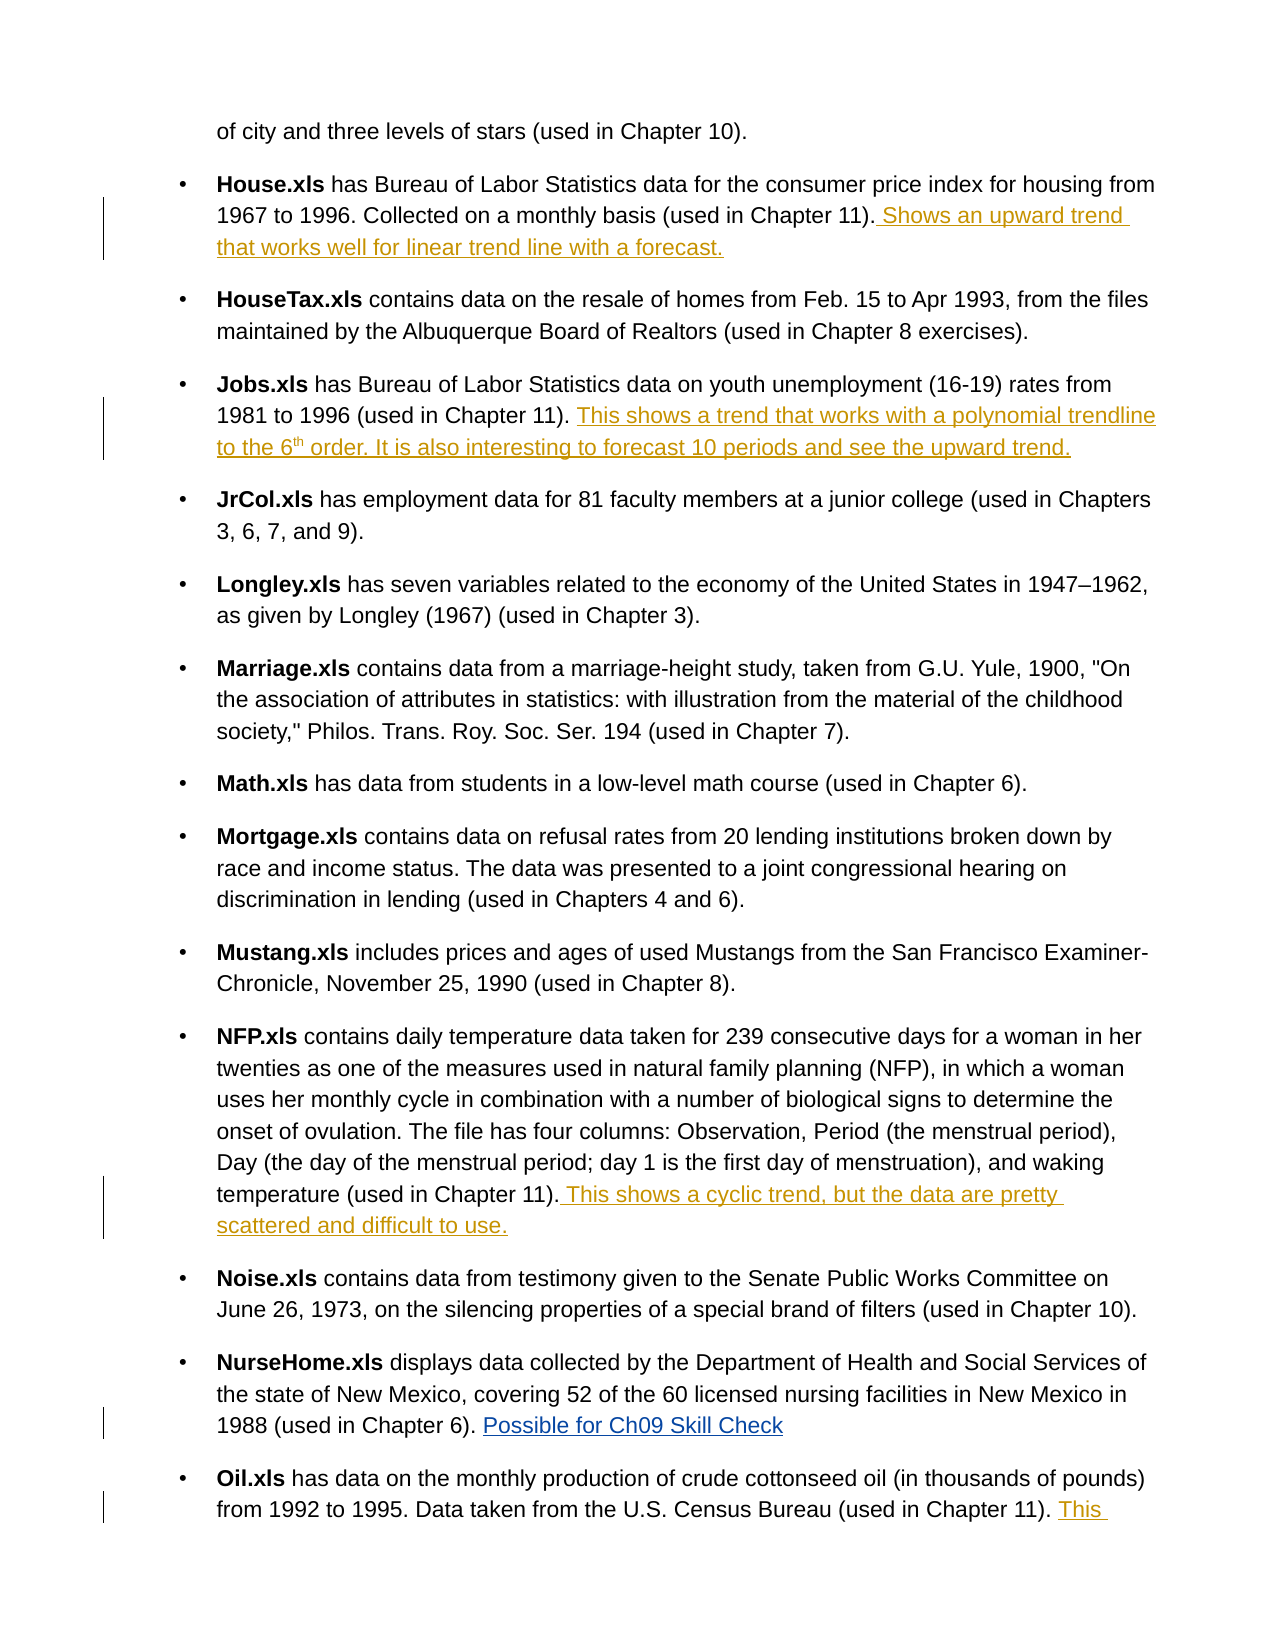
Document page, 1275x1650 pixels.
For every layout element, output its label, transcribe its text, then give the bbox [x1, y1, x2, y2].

list House.xls has Bureau of Labor Statistics data for the consumer price index for housing from 1967 to 1996. Collected on a monthly basis (used in Chapter 11). Shows an upward trend that works well for linear trend line with a forecast. [179, 171, 1157, 260]
list Longley.xls has seven variables related to the economy of the United States in 1947–1962, as given by Longley (1967) (used in Chapter 3). [179, 571, 1157, 628]
list Mortgage.xls contains data on refusal rates from 20 lending institutions broken down by race and income status. The data was presented to a joint congressional hearing on discrimination in lending (used in Chapters 4 and 6). [179, 823, 1157, 912]
list Marriage.xls contains data from a marriage-height study, taken from G.U. Yule, 1900, "On the association of attributes in statistics: with illustration from the material of the childhood society," Philos. Trans. Roy. Soc. Ser. 194 (used in Chapter 7). [179, 655, 1157, 744]
list Mustang.xls includes prices and ages of used Mustangs from the San Francisco Examiner-Chronicle, November 25, 1990 (used in Chapter 8). [179, 939, 1157, 997]
list Noise.xls contains data from testimony given to the Senate Public Works Committee on June 26, 1973, on the silencing properties of a special brand of filters (used in Chapter 10). [179, 1265, 1157, 1323]
list Math.xls has data from students in a low-level math course (used in Chapter 6). [179, 770, 1157, 797]
list of city and three levels of stars (used in Chapter 10). [179, 118, 1157, 144]
list NFP.xls contains daily temperature data taken for 239 consecutive days for a woman in her twenties as one of the measures used in natural family planning (NFP), in which a woman uses her monthly cycle in combination with a number of biological signs to determine the onset of ovulation. The file has four columns: Observation, Period (the menstrual period), Day (the day of the menstrual period; day 1 is the first day of menstruation), and waking temperature (used in Chapter 11). This shows a cyclic trend, but the data are pretty scattered and difficult to use. [179, 1023, 1157, 1239]
list HouseTax.xls contains data on the resale of homes from Feb. 15 to Apr 1993, from the files maintained by the Albuquerque Board of Realtors (used in Chapter 8 exercises). [179, 286, 1157, 344]
list JrCol.xls has employment data for 81 faculty members at a junior college (used in Chapters 3, 6, 7, and 9). [179, 486, 1157, 544]
list Oil.xls has data on the monthly production of crude cottonseed oil (in thousands of pounds) from 1992 to 1995. Data taken from the U.S. Census Bureau (used in Chapter 11). This [179, 1465, 1157, 1523]
list Jobs.xls has Bureau of Labor Statistics data on youth unemployment (16-19) rates from 1981 to 1996 (used in Chapter 11). This shows a trend that works with a polynomial trendline to the 6th order. It is also interesting to forecast 10 periods and see the upward trend. [179, 371, 1157, 460]
list NurseHome.xls displays data collected by the Department of Health and Social Services of the state of New Mexico, covering 52 of the 60 licensed nursing facilities in New Mexico in 1988 (used in Chapter 6). Possible for Ch09 Skill Check [179, 1349, 1157, 1438]
